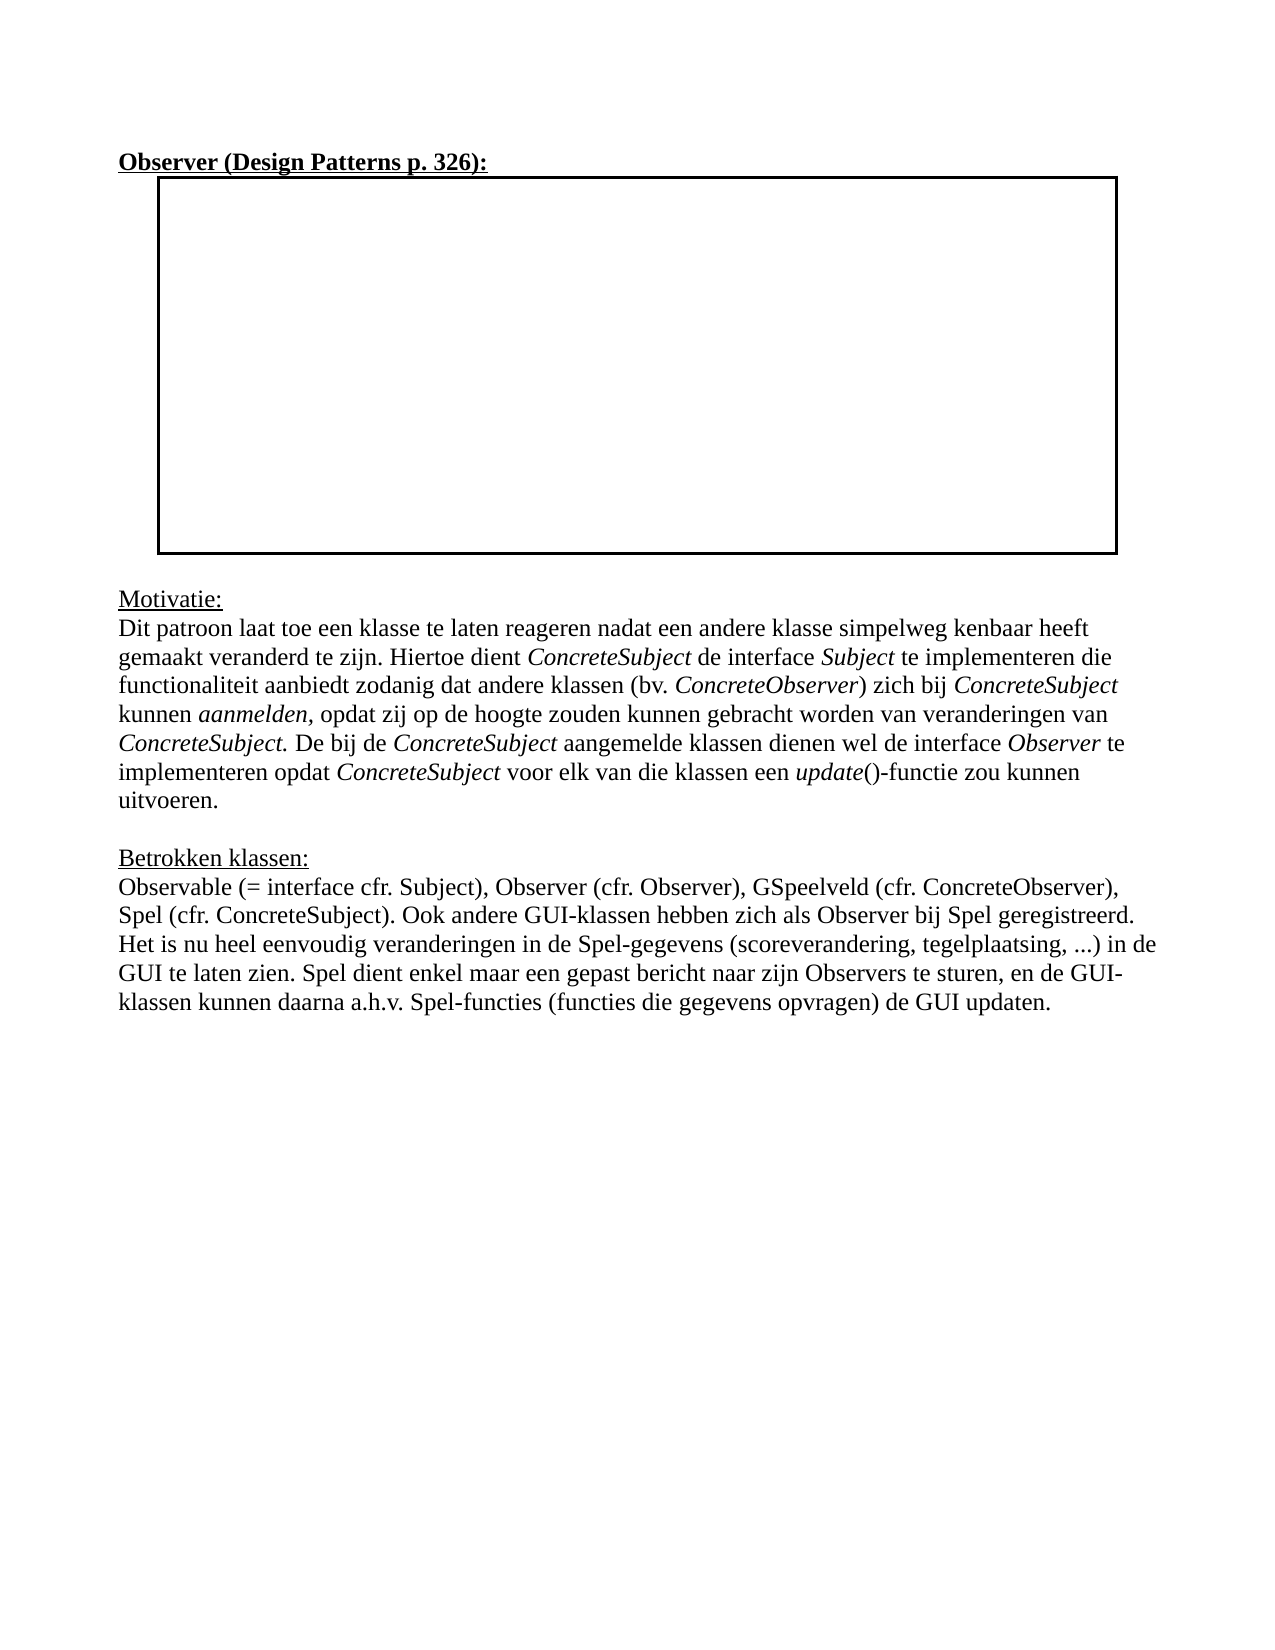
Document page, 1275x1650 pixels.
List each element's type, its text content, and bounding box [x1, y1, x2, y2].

text Motivatie: [118, 584, 1157, 613]
text Dit patroon laat toe een klasse te laten reageren nadat een andere klasse simpelweg kenbaar heeft gemaakt veranderd te zijn. Hiertoe dient ConcreteSubject de interface Subject te implementeren die functionaliteit aanbiedt zodanig dat andere klassen (bv. ConcreteObserver) zich bij ConcreteSubject kunnen aanmelden, opdat zij op de hoogte zouden kunnen gebracht worden van veranderingen van ConcreteSubject. De bij de ConcreteSubject aangemelde klassen dienen wel de interface Observer te implementeren opdat ConcreteSubject voor elk van die klassen een update()-functie zou kunnen uitvoeren. [118, 613, 1157, 814]
text Het is nu heel eenvoudig veranderingen in de Spel-gegevens (scoreverandering, tegelplaatsing, ...) in de GUI te laten zien. Spel dient enkel maar een gepast bericht naar zijn Observers te sturen, en de GUI-klassen kunnen daarna a.h.v. Spel-functies (functies die gegevens opvragen) de GUI updaten. [118, 929, 1157, 1015]
text Betrokken klassen: [118, 843, 1157, 872]
text Observable (= interface cfr. Subject), Observer (cfr. Observer), GSpeelveld (cfr. ConcreteObserver), Spel (cfr. ConcreteSubject). Ook andere GUI-klassen hebben zich als Observer bij Spel geregistreerd. [118, 872, 1157, 929]
text Observer (Design Patterns p. 326): [118, 147, 1157, 176]
